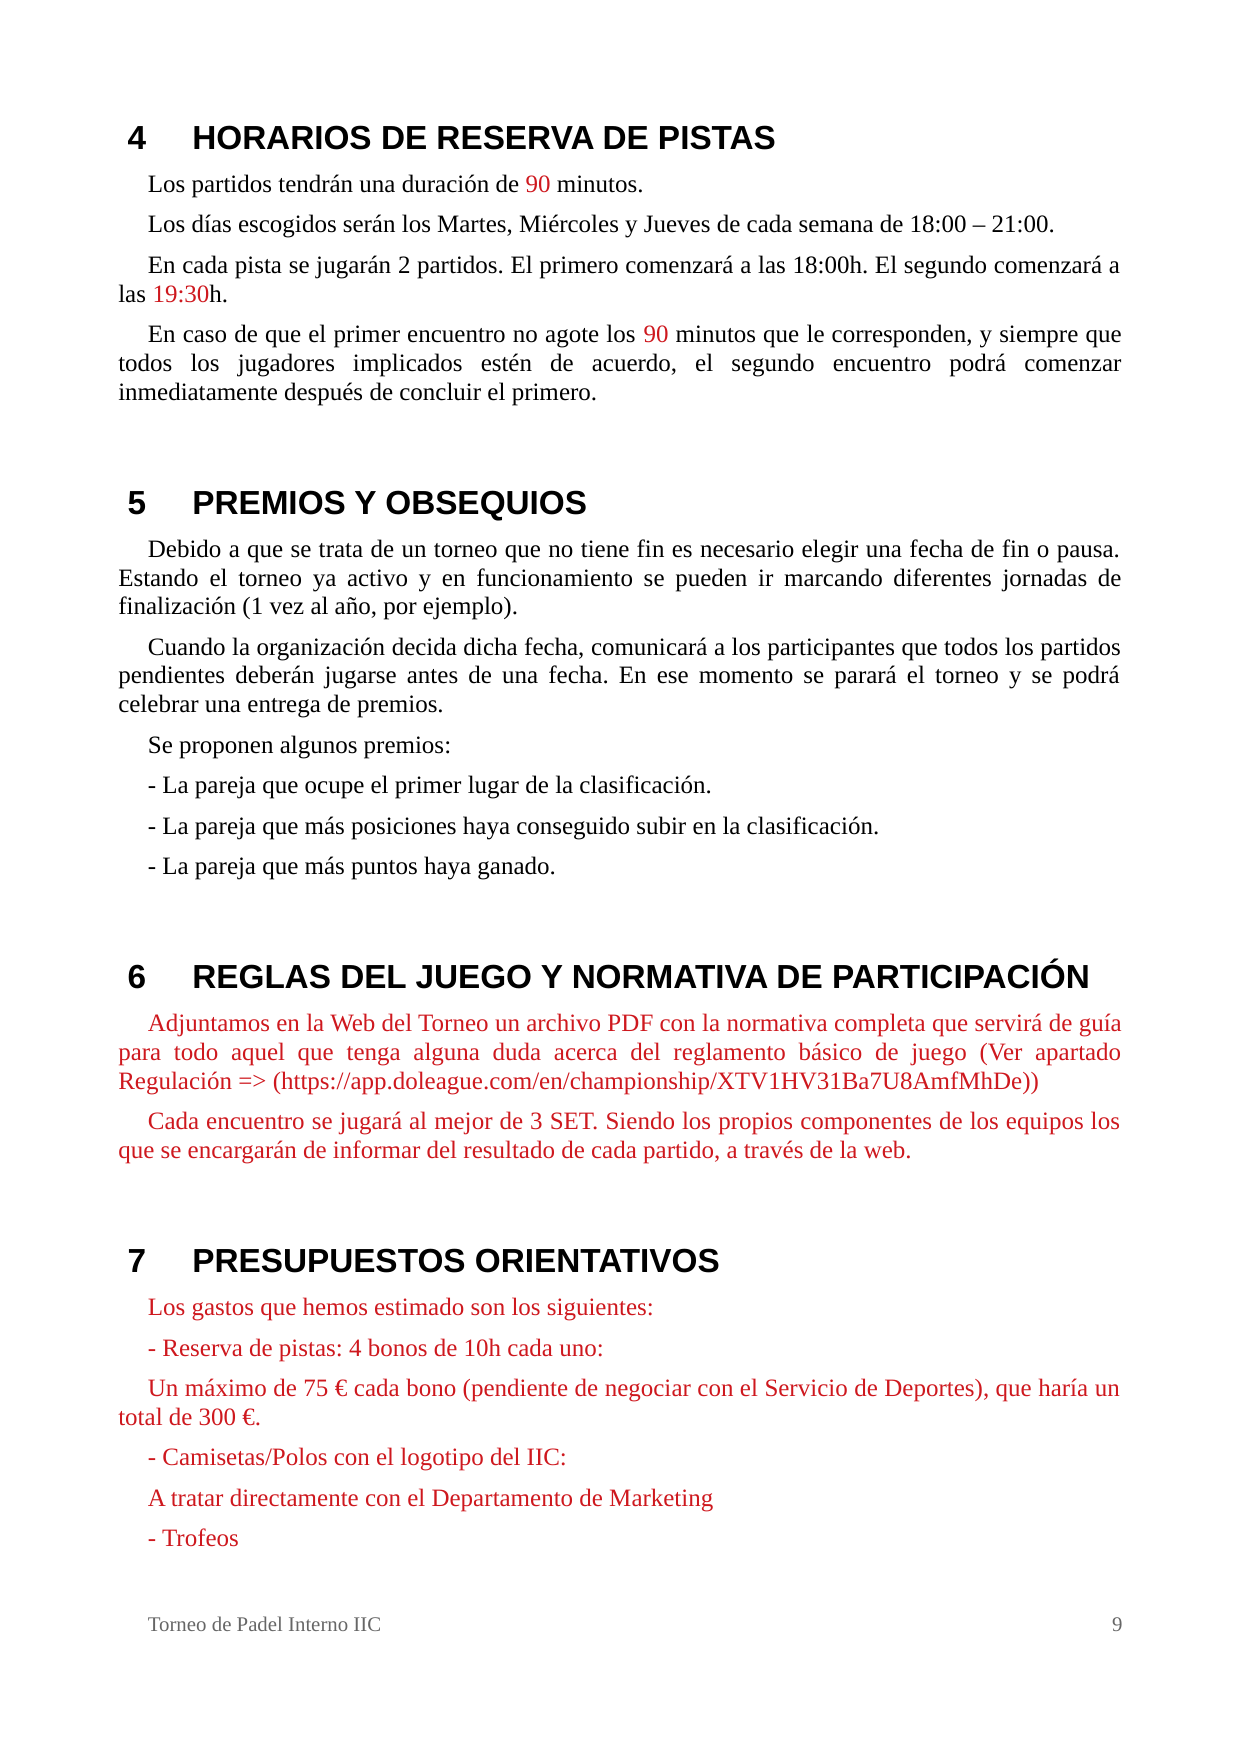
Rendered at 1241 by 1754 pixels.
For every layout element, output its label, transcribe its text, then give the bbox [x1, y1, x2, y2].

text - La pareja que más posiciones haya conseguido subir en la clasificación. [118, 811, 1122, 840]
text Los días escogidos serán los Martes, Miércoles y Jueves de cada semana de 18:00 – 21:00. [118, 209, 1122, 238]
text Cada encuentro se jugará al mejor de 3 SET. Siendo los propios componentes de los equipos los que se encargarán de informar del resultado de cada partido, a través de la web. [118, 1106, 1122, 1164]
text - La pareja que más puntos haya ganado. [118, 851, 1122, 880]
subtitle Premios y obsequios [118, 483, 1122, 521]
text Cuando la organización decida dicha fecha, comunicará a los participantes que todos los partidos pendientes deberán jugarse antes de una fecha. En ese momento se parará el torneo y se podrá celebrar una entrega de premios. [118, 632, 1122, 718]
text Se proponen algunos premios: [118, 730, 1122, 759]
text Un máximo de 75 € cada bono (pendiente de negociar con el Servicio de Deportes), que haría un total de 300 €. [118, 1373, 1122, 1431]
text En caso de que el primer encuentro no agote los 90 minutos que le corresponden, y siempre que todos los jugadores implicados estén de acuerdo, el segundo encuentro podrá comenzar inmediatamente después de concluir el primero. [118, 319, 1122, 406]
text A tratar directamente con el Departamento de Marketing [118, 1483, 1122, 1512]
text Los partidos tendrán una duración de 90 minutos. [118, 169, 1122, 198]
text - Camisetas/Polos con el logotipo del IIC: [118, 1442, 1122, 1471]
text - La pareja que ocupe el primer lugar de la clasificación. [118, 770, 1122, 799]
text Adjuntamos en la Web del Torneo un archivo PDF con la normativa completa que servirá de guía para todo aquel que tenga alguna duda acerca del reglamento básico de juego (Ver apartado Regulación => (https://app.doleague.com/en/championship/XTV1HV31Ba7U8AmfMhDe)) [118, 1008, 1122, 1095]
text Debido a que se trata de un torneo que no tiene fin es necesario elegir una fecha de fin o pausa. Estando el torneo ya activo y en funcionamiento se pueden ir marcando diferentes jornadas de finalización (1 vez al año, por ejemplo). [118, 534, 1122, 620]
subtitle Presupuestos orientativos [118, 1241, 1122, 1280]
text En cada pista se jugarán 2 partidos. El primero comenzará a las 18:00h. El segundo comenzará a las 19:30h. [118, 250, 1122, 308]
subtitle Horarios de reserva de pistas [118, 118, 1122, 157]
subtitle Reglas del juego y normativa de participación [118, 957, 1122, 996]
text - Trofeos [118, 1523, 1122, 1552]
text - Reserva de pistas: 4 bonos de 10h cada uno: [118, 1333, 1122, 1361]
text Los gastos que hemos estimado son los siguientes: [118, 1292, 1122, 1321]
